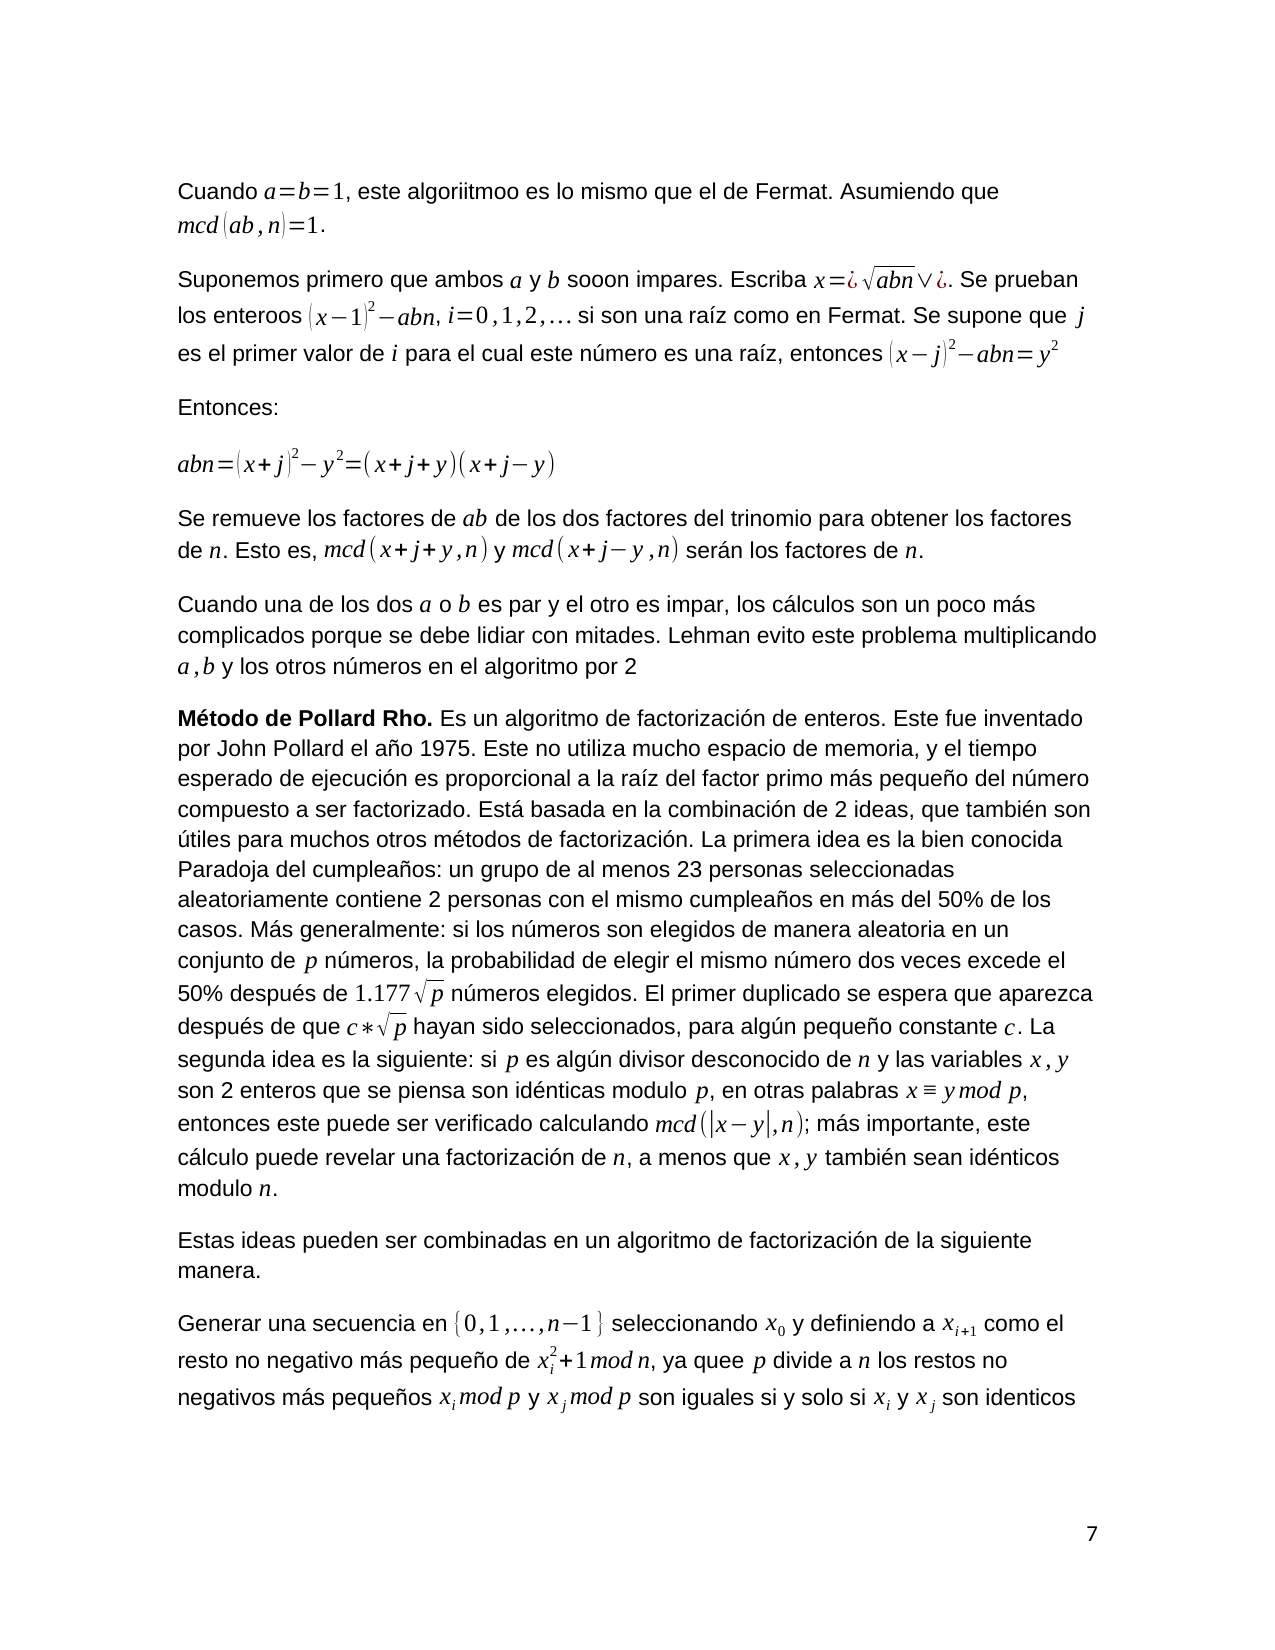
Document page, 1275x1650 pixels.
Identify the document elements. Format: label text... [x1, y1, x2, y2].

text Estas ideas pueden ser combinadas en un algoritmo de factorización de la siguiente manera. [177, 1227, 1098, 1283]
text Generar una secuencia en seleccionando y definiendo a como el resto no negativo más pequeño de , ya quee divide a los restos no negativos más pequeños y son iguales si y solo si y son identicos modulo , ya que mod p se comporta más o menos como un entero aleatorio en podemos esperar factorizar calculando para después de que al menos elementos de la secuencia han sido calculados [177, 1308, 1098, 1413]
text Método de Pollard Rho. Es un algoritmo de factorización de enteros. Este fue inventado por John Pollard el año 1975. Este no utiliza mucho espacio de memoria, y el tiempo esperado de ejecución es proporcional a la raíz del factor primo más pequeño del número compuesto a ser factorizado. Está basada en la combinación de 2 ideas, que también son útiles para muchos otros métodos de factorización. La primera idea es la bien conocida Paradoja del cumpleaños: un grupo de al menos 23 personas seleccionadas aleatoriamente contiene 2 personas con el mismo cumpleaños en más del 50% de los casos. Más generalmente: si los números son elegidos de manera aleatoria en un conjunto de números, la probabilidad de elegir el mismo número dos veces excede el 50% después de números elegidos. El primer duplicado se espera que aparezca después de que hayan sido seleccionados, para algún pequeño constante . La segunda idea es la siguiente: si es algún divisor desconocido de y las variables son 2 enteros que se piensa son idénticas modulo , en otras palabras , entonces este puede ser verificado calculando ; más importante, este cálculo puede revelar una factorización de , a menos que también sean idénticos modulo . [177, 705, 1098, 1202]
text Entonces: [177, 394, 1098, 421]
text Se remueve los factores de de los dos factores del trinomio para obtener los factores de . Esto es, y serán los factores de . [177, 504, 1098, 566]
text Suponemos primero que ambos y sooon impares. Escriba . Se prueban los enteroos , si son una raíz como en Fermat. Se supone que es el primer valor de para el cual este número es una raíz, entonces [177, 265, 1098, 369]
text En 1985, Lawrence propuso una manera de factorizar cuando se cree que con , donde la proporción es aproximadamente y y son coprimos pequeños. Cuando , este algoriitmoo es lo mismo que el de Fermat. Asumiendo que . [177, 177, 1098, 240]
text Cuando una de los dos o es par y el otro es impar, los cálculos son un poco más complicados porque se debe lidiar con mitades. Lehman evito este problema multiplicando y los otros números en el algoritmo por 2 [177, 590, 1098, 680]
